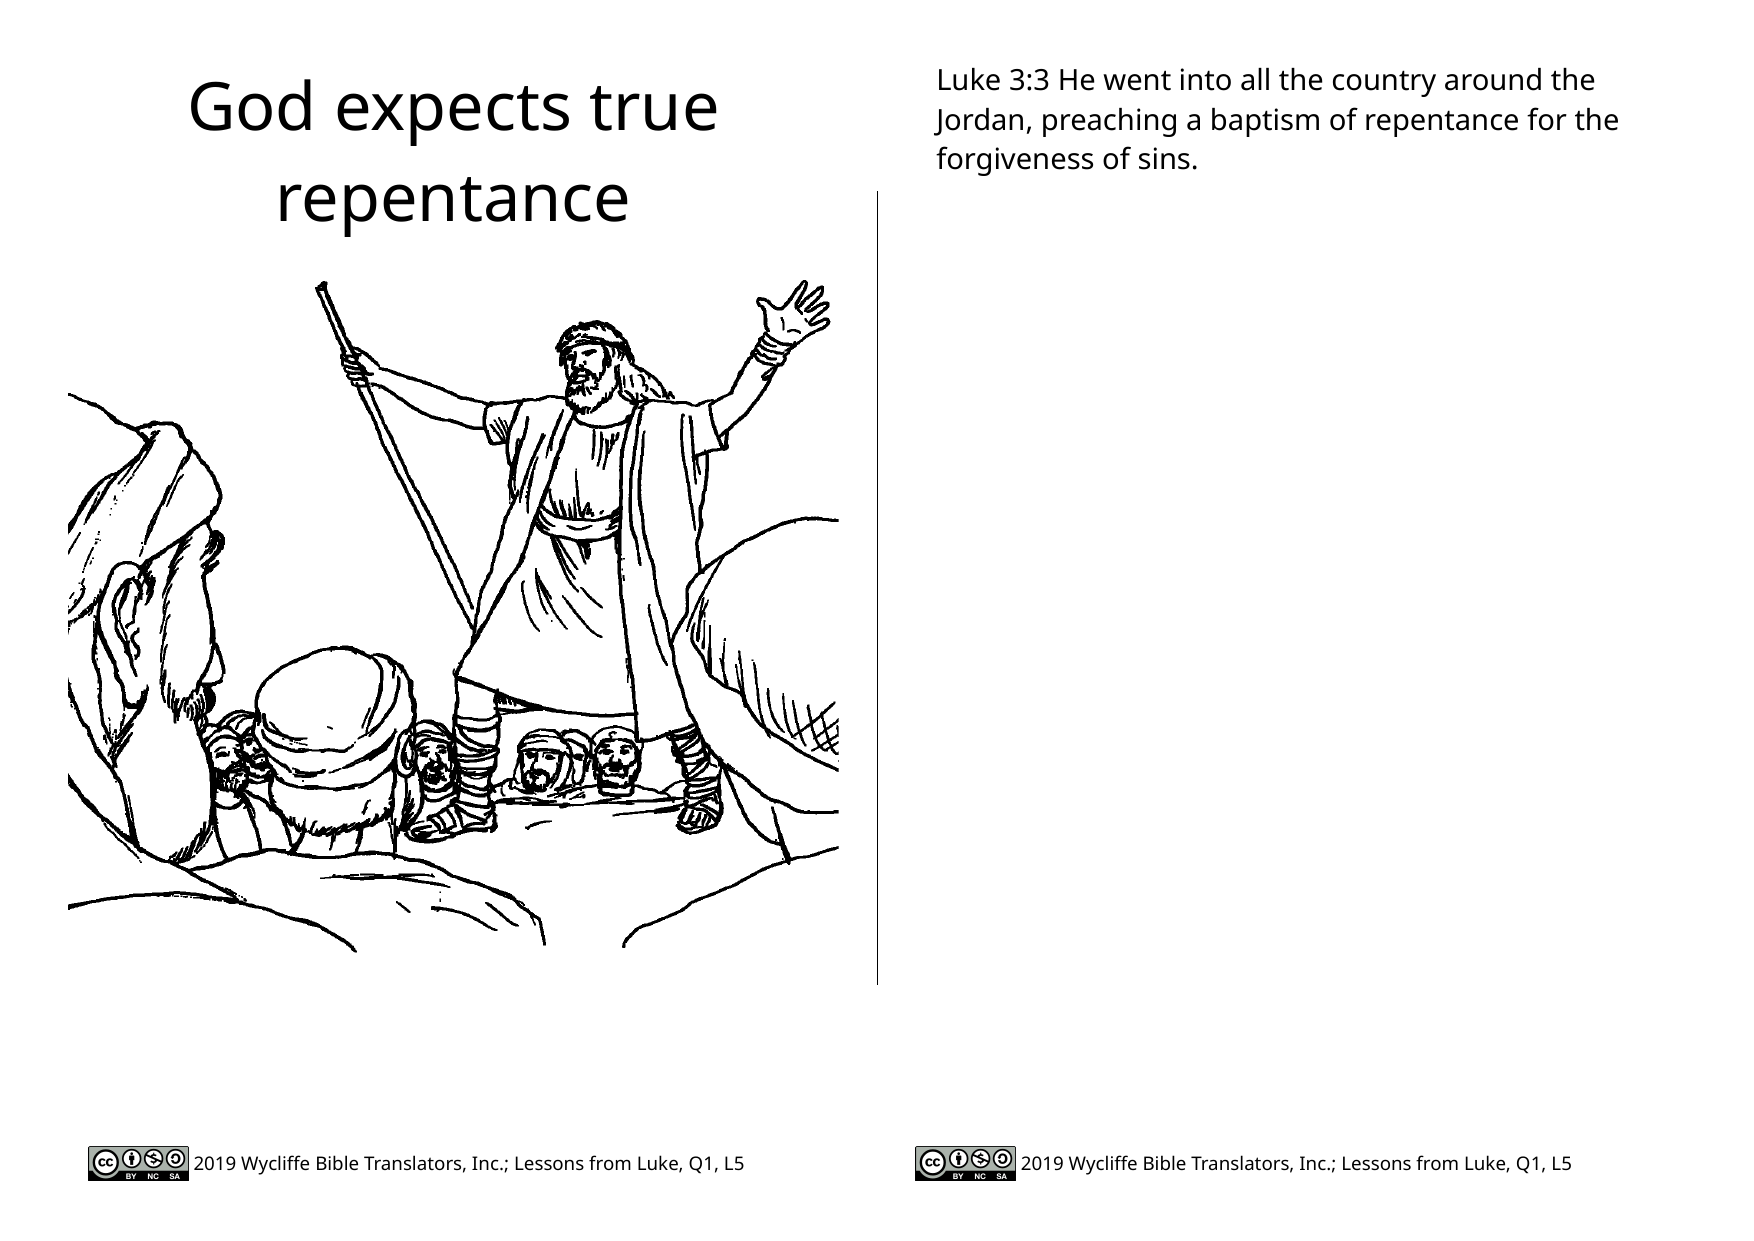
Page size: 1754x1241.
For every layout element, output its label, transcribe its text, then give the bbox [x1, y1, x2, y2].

picture [68, 274, 839, 954]
text God expects true repentance [59, 59, 847, 241]
text Luke 3:3 He went into all the country around the Jordan, preaching a baptism of repentance for the forgiveness of sins. [936, 59, 1695, 178]
picture [915, 1146, 1016, 1181]
picture [88, 1146, 189, 1181]
